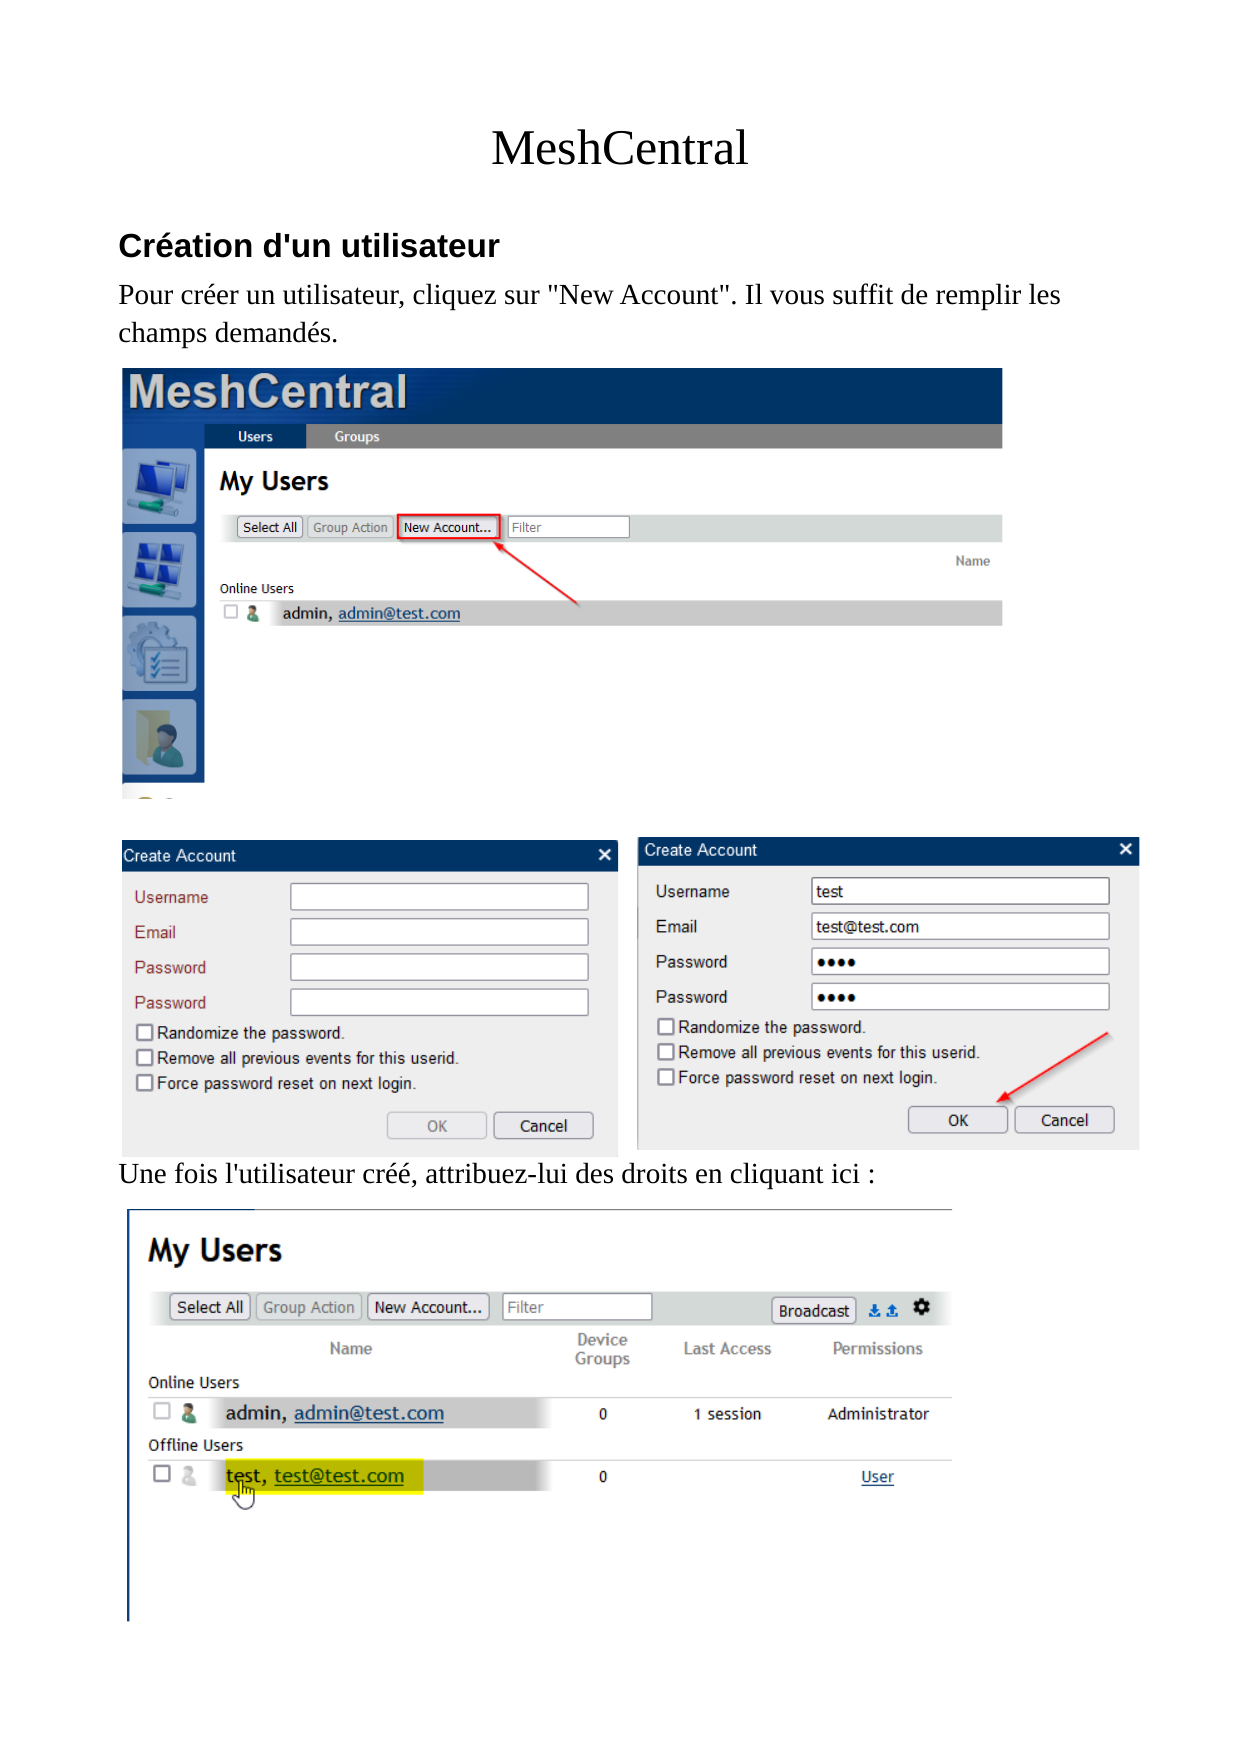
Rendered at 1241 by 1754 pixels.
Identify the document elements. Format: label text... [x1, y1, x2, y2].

picture [122, 840, 619, 1157]
subtitle Création d'un utilisateur [118, 226, 1122, 264]
picture [127, 1209, 953, 1629]
text Une fois l'utilisateur créé, attribuez-lui des droits en cliquant ici : [118, 963, 1122, 1190]
picture [637, 837, 1140, 1150]
text Pour créer un utilisateur, cliquez sur "New Account". Il vous suffit de remplir les champs demandés. [118, 277, 1122, 349]
